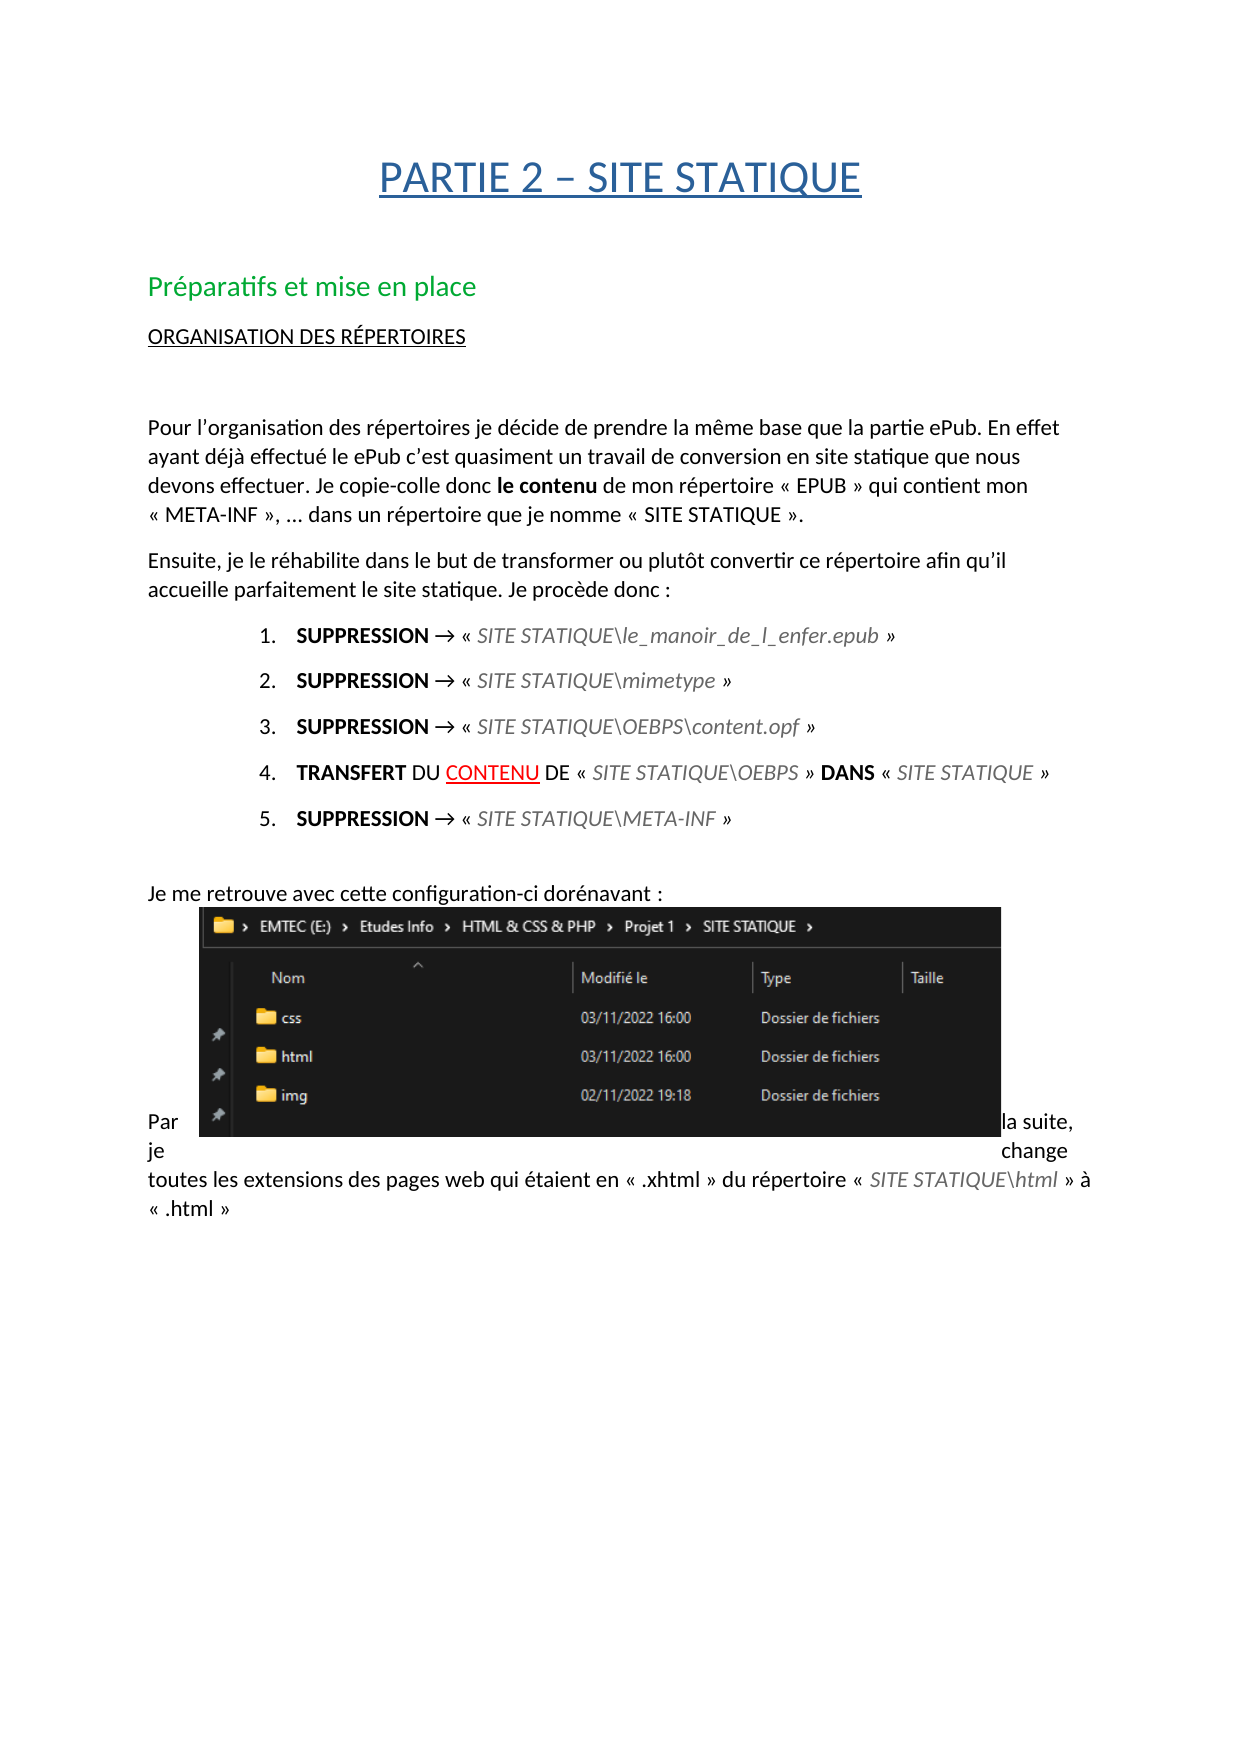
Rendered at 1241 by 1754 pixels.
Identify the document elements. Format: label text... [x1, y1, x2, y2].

list SUPPRESSION → « SITE STATIQUE\META-INF » [259, 804, 1093, 861]
text Ensuite, je le réhabilite dans le but de transformer ou plutôt convertir ce répertoire afin qu’il accueille parfaitement le site statique. Je procède donc : [148, 546, 1093, 603]
text Préparatifs et mise en place [148, 268, 1093, 304]
list SUPPRESSION → « SITE STATIQUE\mimetype » [259, 667, 1093, 695]
list SUPPRESSION → « SITE STATIQUE\OEBPS\content.opf » [259, 712, 1093, 740]
text Pour l’organisation des répertoires je décide de prendre la même base que la partie ePub. En effet ayant déjà effectué le ePub c’est quasiment un travail de conversion en site statique que nous devons effectuer. Je copie-colle donc le contenu de mon répertoire « EPUB » qui contient mon « META-INF », ... dans un répertoire que je nomme « SITE STATIQUE ». [148, 413, 1093, 528]
text PARTIE 2 – SITE STATIQUE [148, 148, 1093, 203]
text Je me retrouve avec cette configuration-ci dorénavant : [148, 879, 1093, 907]
text Par la suite, je change toutes les extensions des pages web qui étaient en « .xhtml » du répertoire « SITE STATIQUE\html » à « .html » [148, 1107, 1093, 1222]
list TRANSFERT DU CONTENU DE « SITE STATIQUE\OEBPS » DANS « SITE STATIQUE » [259, 758, 1093, 786]
text ORGANISATION DES RÉPERTOIRES [148, 322, 1093, 350]
list SUPPRESSION → « SITE STATIQUE\le_manoir_de_l_enfer.epub » [259, 621, 1093, 649]
